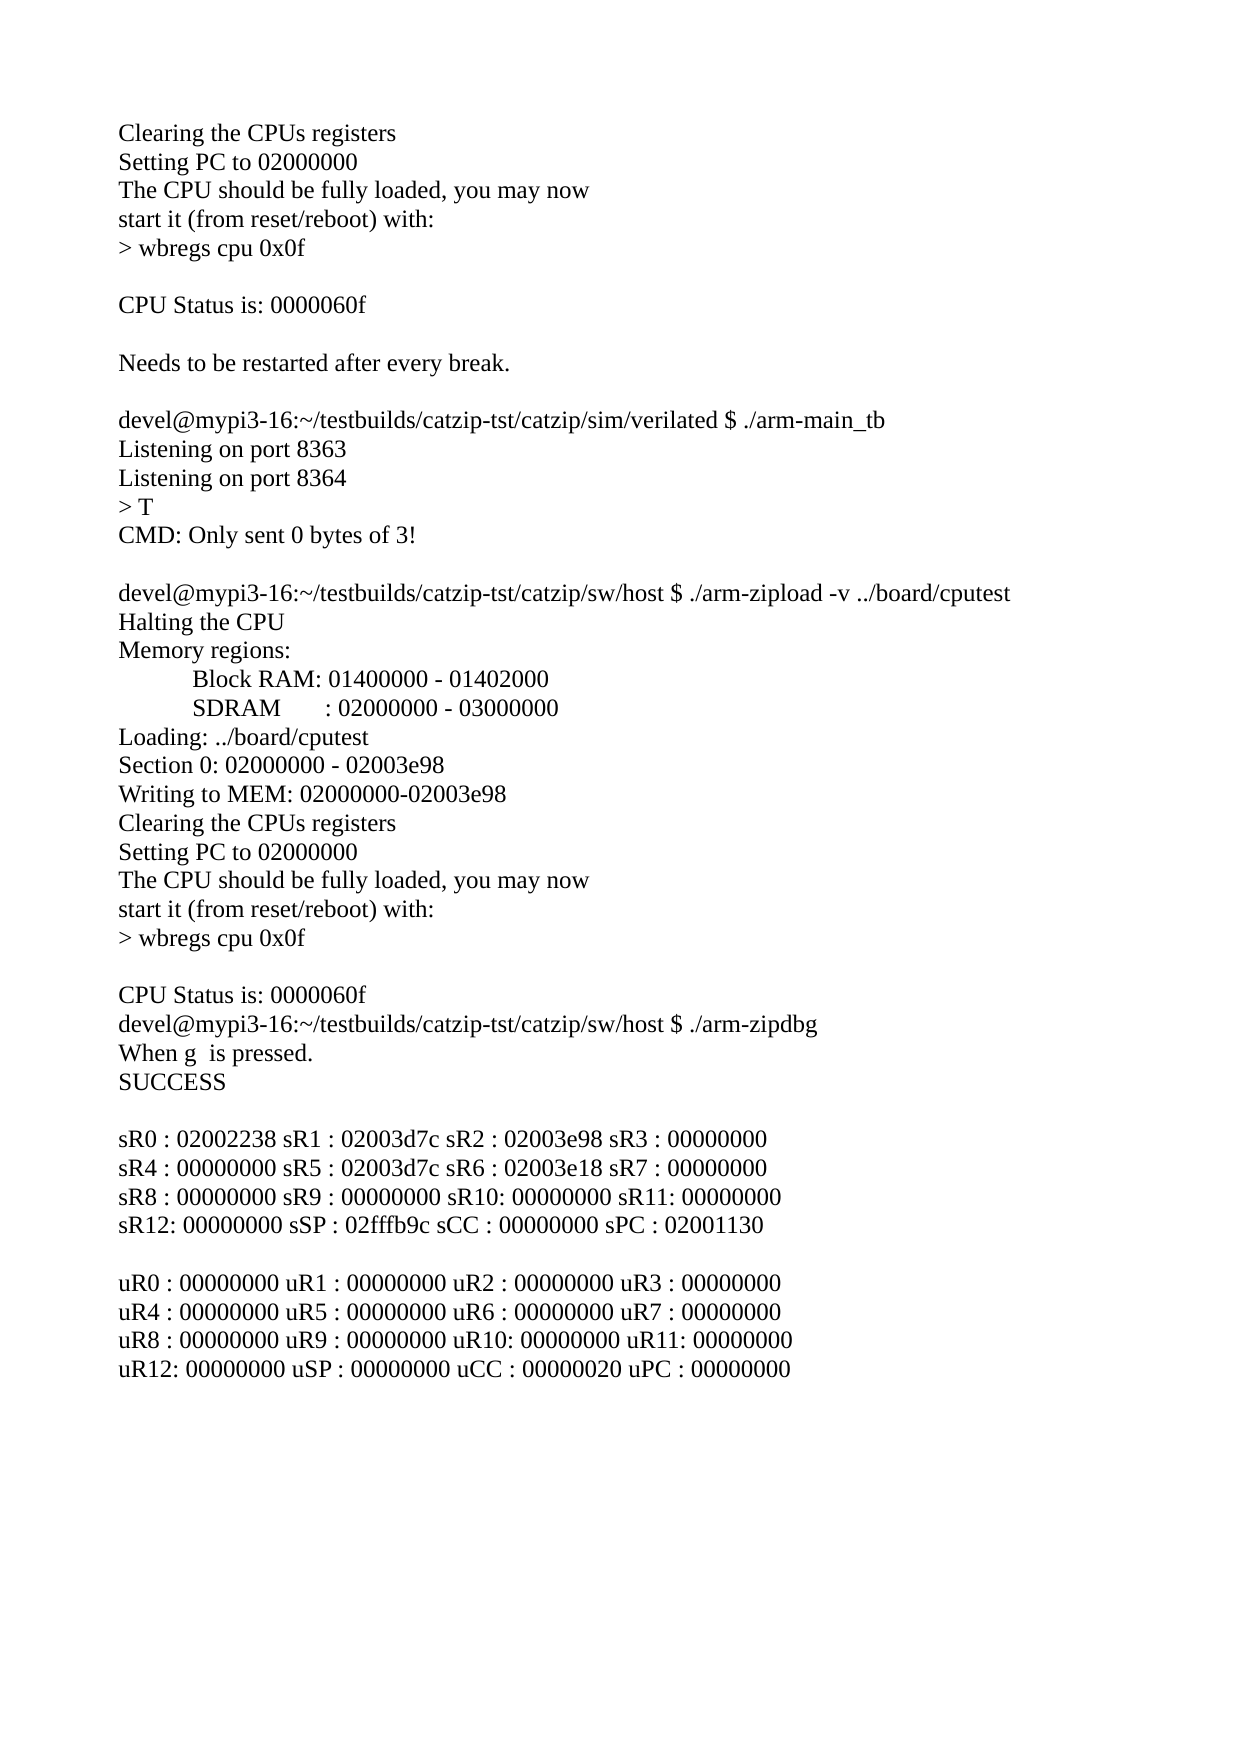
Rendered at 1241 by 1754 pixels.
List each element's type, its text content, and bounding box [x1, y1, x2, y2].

text CPU Status is: 0000060f [118, 291, 1122, 319]
text Block RAM: 01400000 - 01402000 [118, 664, 1122, 693]
text sR4 : 00000000 sR5 : 02003d7c sR6 : 02003e18 sR7 : 00000000 [118, 1153, 1122, 1182]
text CPU Status is: 0000060f [118, 981, 1122, 1009]
text Loading: ../board/cputest [118, 722, 1122, 751]
text > T [118, 492, 1122, 521]
text Section 0: 02000000 - 02003e98 [118, 751, 1122, 779]
text > wbregs cpu 0x0f [118, 233, 1122, 262]
text start it (from reset/reboot) with: [118, 894, 1122, 923]
text devel@mypi3-16:~/testbuilds/catzip-tst/catzip/sim/verilated $ ./arm-main_tb [118, 406, 1122, 434]
text sR0 : 02002238 sR1 : 02003d7c sR2 : 02003e98 sR3 : 00000000 [118, 1124, 1122, 1153]
text sR8 : 00000000 sR9 : 00000000 sR10: 00000000 sR11: 00000000 [118, 1182, 1122, 1211]
text Clearing the CPUs registers [118, 808, 1122, 837]
text The CPU should be fully loaded, you may now [118, 176, 1122, 204]
text > wbregs cpu 0x0f [118, 923, 1122, 952]
text Setting PC to 02000000 [118, 147, 1122, 176]
text uR0 : 00000000 uR1 : 00000000 uR2 : 00000000 uR3 : 00000000 [118, 1268, 1122, 1297]
text SDRAM : 02000000 - 03000000 [118, 693, 1122, 722]
text sR12: 00000000 sSP : 02fffb9c sCC : 00000000 sPC : 02001130 [118, 1211, 1122, 1239]
text uR8 : 00000000 uR9 : 00000000 uR10: 00000000 uR11: 00000000 [118, 1326, 1122, 1354]
text start it (from reset/reboot) with: [118, 204, 1122, 233]
text Listening on port 8364 [118, 463, 1122, 492]
text When g is pressed. [118, 1038, 1122, 1067]
text Needs to be restarted after every break. [118, 348, 1122, 377]
text uR12: 00000000 uSP : 00000000 uCC : 00000020 uPC : 00000000 [118, 1354, 1122, 1383]
text uR4 : 00000000 uR5 : 00000000 uR6 : 00000000 uR7 : 00000000 [118, 1297, 1122, 1326]
text Halting the CPU [118, 607, 1122, 636]
text Memory regions: [118, 636, 1122, 664]
text devel@mypi3-16:~/testbuilds/catzip-tst/catzip/sw/host $ ./arm-zipload -v ../board/cputest [118, 578, 1122, 607]
text Writing to MEM: 02000000-02003e98 [118, 779, 1122, 808]
text Clearing the CPUs registers [118, 118, 1122, 147]
text SUCCESS [118, 1067, 1122, 1096]
text The CPU should be fully loaded, you may now [118, 866, 1122, 894]
text devel@mypi3-16:~/testbuilds/catzip-tst/catzip/sw/host $ ./arm-zipdbg [118, 1009, 1122, 1038]
text CMD: Only sent 0 bytes of 3! [118, 521, 1122, 549]
text Setting PC to 02000000 [118, 837, 1122, 866]
text Listening on port 8363 [118, 434, 1122, 463]
